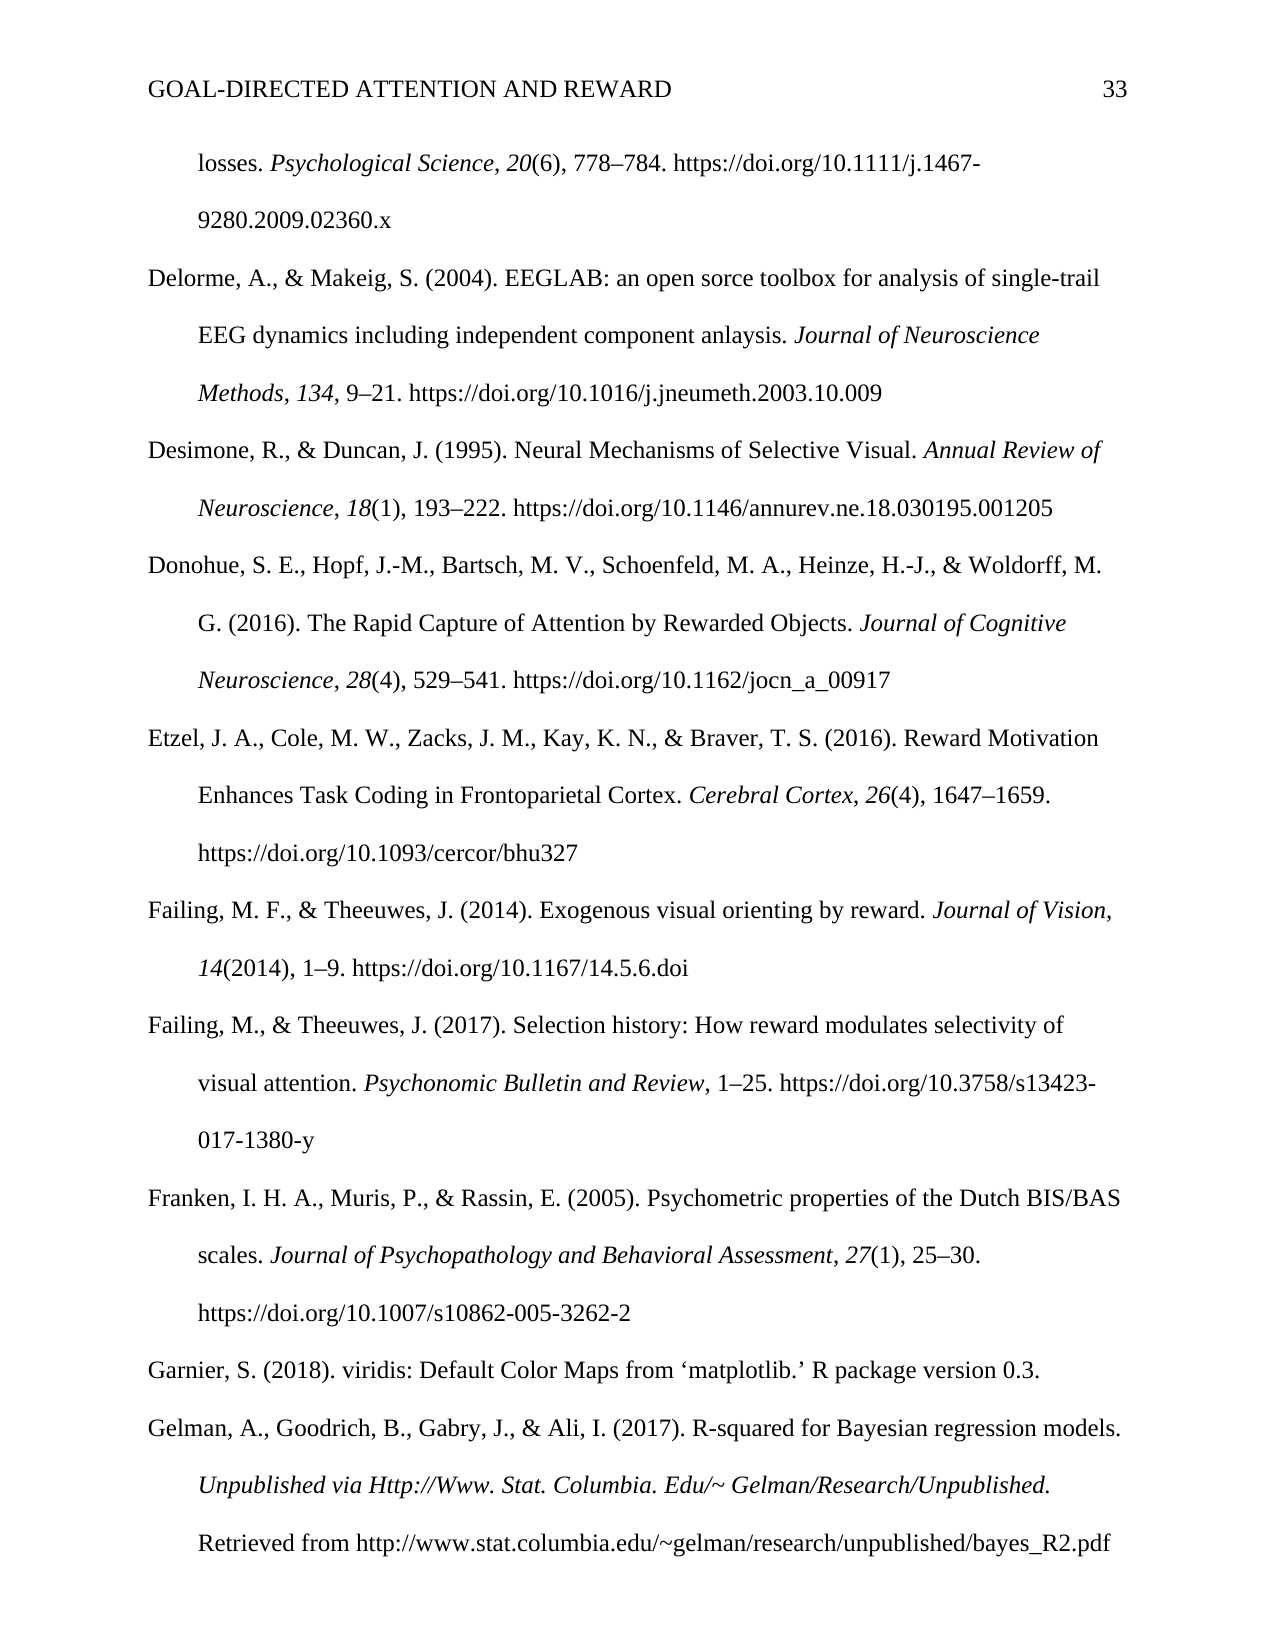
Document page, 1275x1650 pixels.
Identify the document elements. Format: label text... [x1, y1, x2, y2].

text Franken, I. H. A., Muris, P., & Rassin, E. (2005). Psychometric properties of the Dutch BIS/BAS scales. Journal of Psychopathology and Behavioral Assessment, 27(1), 25–30. https://doi.org/10.1007/s10862-005-3262-2 [148, 1183, 1127, 1326]
text Garnier, S. (2018). viridis: Default Color Maps from ‘matplotlib.’ R package version 0.3. [148, 1355, 1127, 1384]
text losses. Psychological Science, 20(6), 778–784. https://doi.org/10.1111/j.1467-9280.2009.02360.x [148, 148, 1127, 234]
text Etzel, J. A., Cole, M. W., Zacks, J. M., Kay, K. N., & Braver, T. S. (2016). Reward Motivation Enhances Task Coding in Frontoparietal Cortex. Cerebral Cortex, 26(4), 1647–1659. https://doi.org/10.1093/cercor/bhu327 [148, 723, 1127, 866]
text Gelman, A., Goodrich, B., Gabry, J., & Ali, I. (2017). R-squared for Bayesian regression models. Unpublished via Http://Www. Stat. Columbia. Edu/~ Gelman/Research/Unpublished. Retrieved from http://www.stat.columbia.edu/~gelman/research/unpublished/bayes_R2.pdf [148, 1413, 1127, 1556]
text Failing, M., & Theeuwes, J. (2017). Selection history: How reward modulates selectivity of visual attention. Psychonomic Bulletin and Review, 1–25. https://doi.org/10.3758/s13423-017-1380-y [148, 1010, 1127, 1154]
text Desimone, R., & Duncan, J. (1995). Neural Mechanisms of Selective Visual. Annual Review of Neuroscience, 18(1), 193–222. https://doi.org/10.1146/annurev.ne.18.030195.001205 [148, 435, 1127, 521]
text Delorme, A., & Makeig, S. (2004). EEGLAB: an open sorce toolbox for analysis of single-trail EEG dynamics including independent component anlaysis. Journal of Neuroscience Methods, 134, 9–21. https://doi.org/10.1016/j.jneumeth.2003.10.009 [148, 263, 1127, 406]
text Donohue, S. E., Hopf, J.-M., Bartsch, M. V., Schoenfeld, M. A., Heinze, H.-J., & Woldorff, M. G. (2016). The Rapid Capture of Attention by Rewarded Objects. Journal of Cognitive Neuroscience, 28(4), 529–541. https://doi.org/10.1162/jocn_a_00917 [148, 550, 1127, 694]
text Failing, M. F., & Theeuwes, J. (2014). Exogenous visual orienting by reward. Journal of Vision, 14(2014), 1–9. https://doi.org/10.1167/14.5.6.doi [148, 895, 1127, 981]
